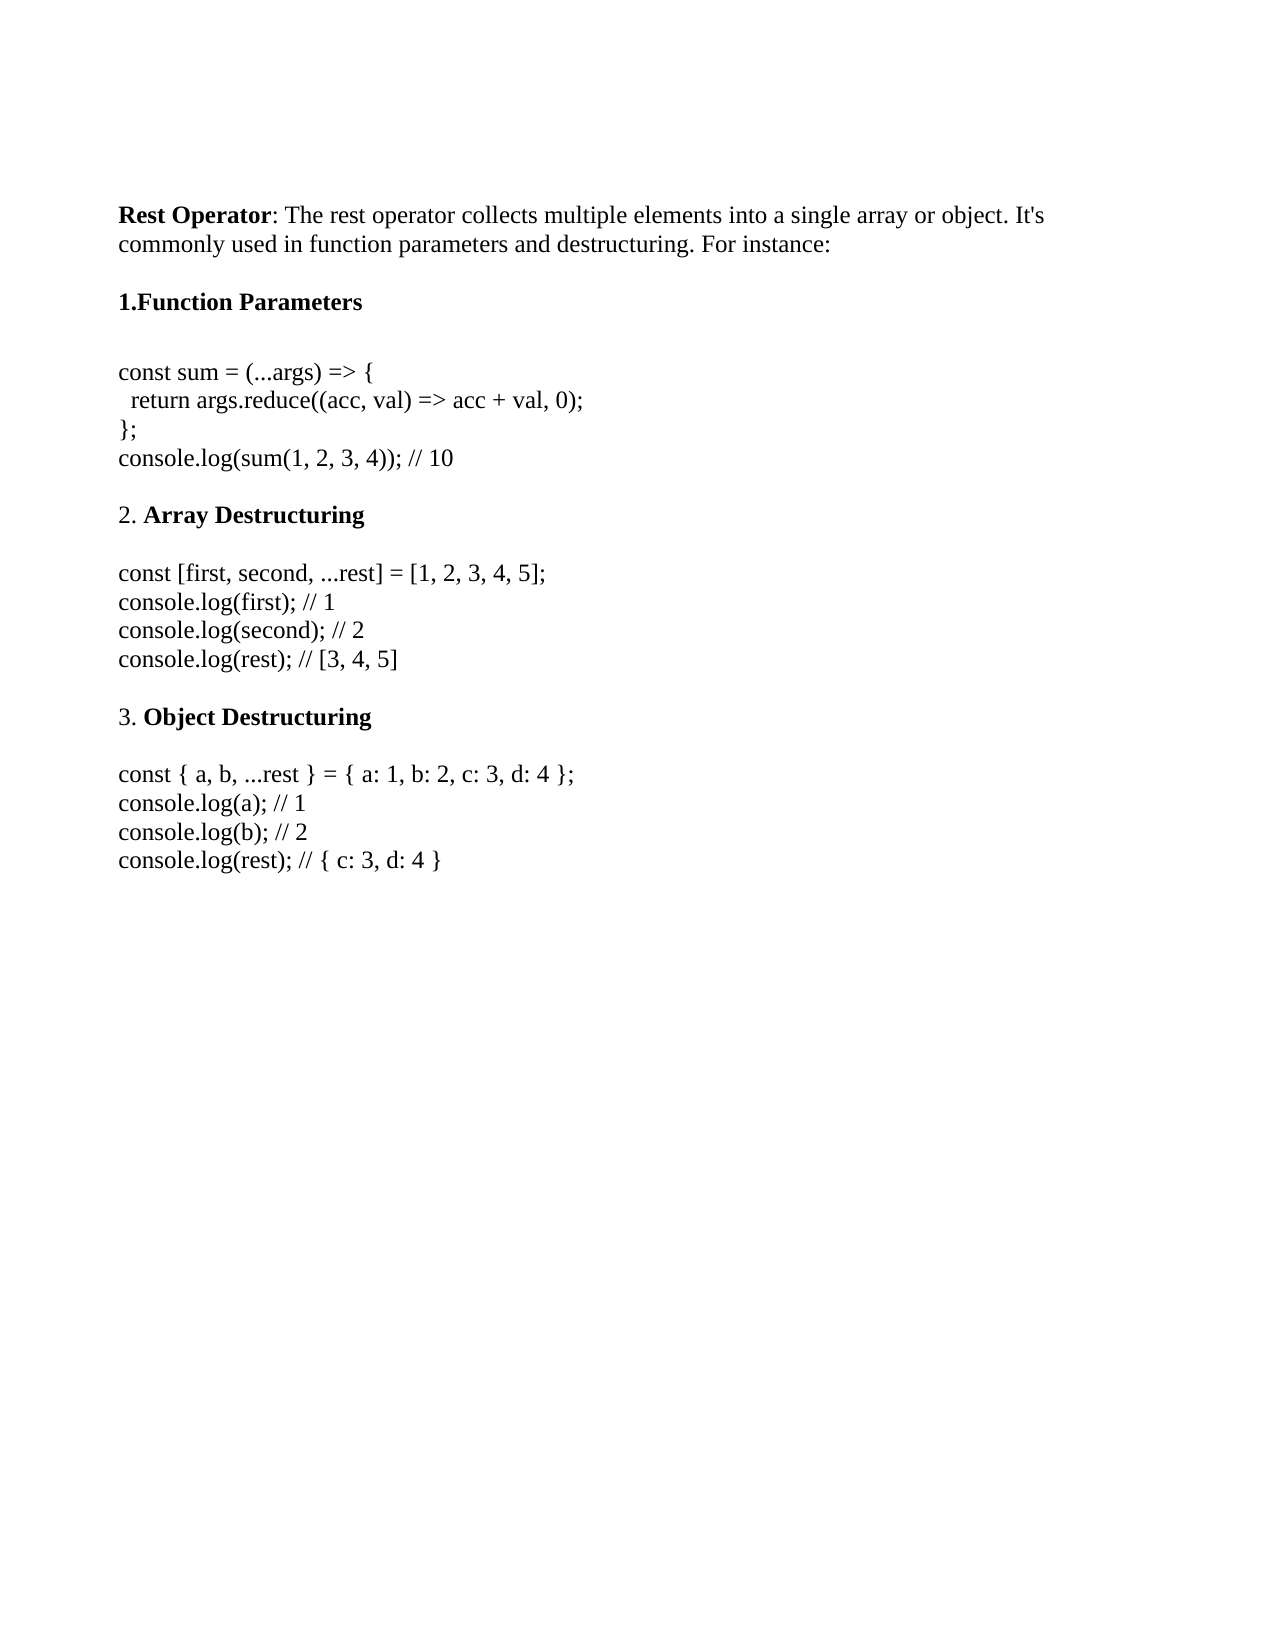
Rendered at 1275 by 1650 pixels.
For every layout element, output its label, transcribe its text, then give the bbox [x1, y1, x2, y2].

text console.log(rest); // { c: 3, d: 4 } [118, 846, 1157, 874]
text return args.reduce((acc, val) => acc + val, 0); [118, 386, 1157, 414]
text console.log(b); // 2 [118, 817, 1157, 846]
text Rest Operator: The rest operator collects multiple elements into a single array or object. It's commonly used in function parameters and destructuring. For instance: [118, 201, 1157, 258]
text const [first, second, ...rest] = [1, 2, 3, 4, 5]; [118, 558, 1157, 587]
text const sum = (...args) => { [118, 357, 1157, 386]
text const { a, b, ...rest } = { a: 1, b: 2, c: 3, d: 4 }; [118, 759, 1157, 788]
text 2. Array Destructuring [118, 501, 1157, 529]
text console.log(second); // 2 [118, 616, 1157, 644]
text console.log(sum(1, 2, 3, 4)); // 10 [118, 443, 1157, 472]
text 1.Function Parameters [118, 287, 1157, 316]
text console.log(a); // 1 [118, 788, 1157, 817]
text 3. Object Destructuring [118, 702, 1157, 731]
text }; [118, 414, 1157, 443]
text console.log(first); // 1 [118, 587, 1157, 616]
text console.log(rest); // [3, 4, 5] [118, 644, 1157, 673]
